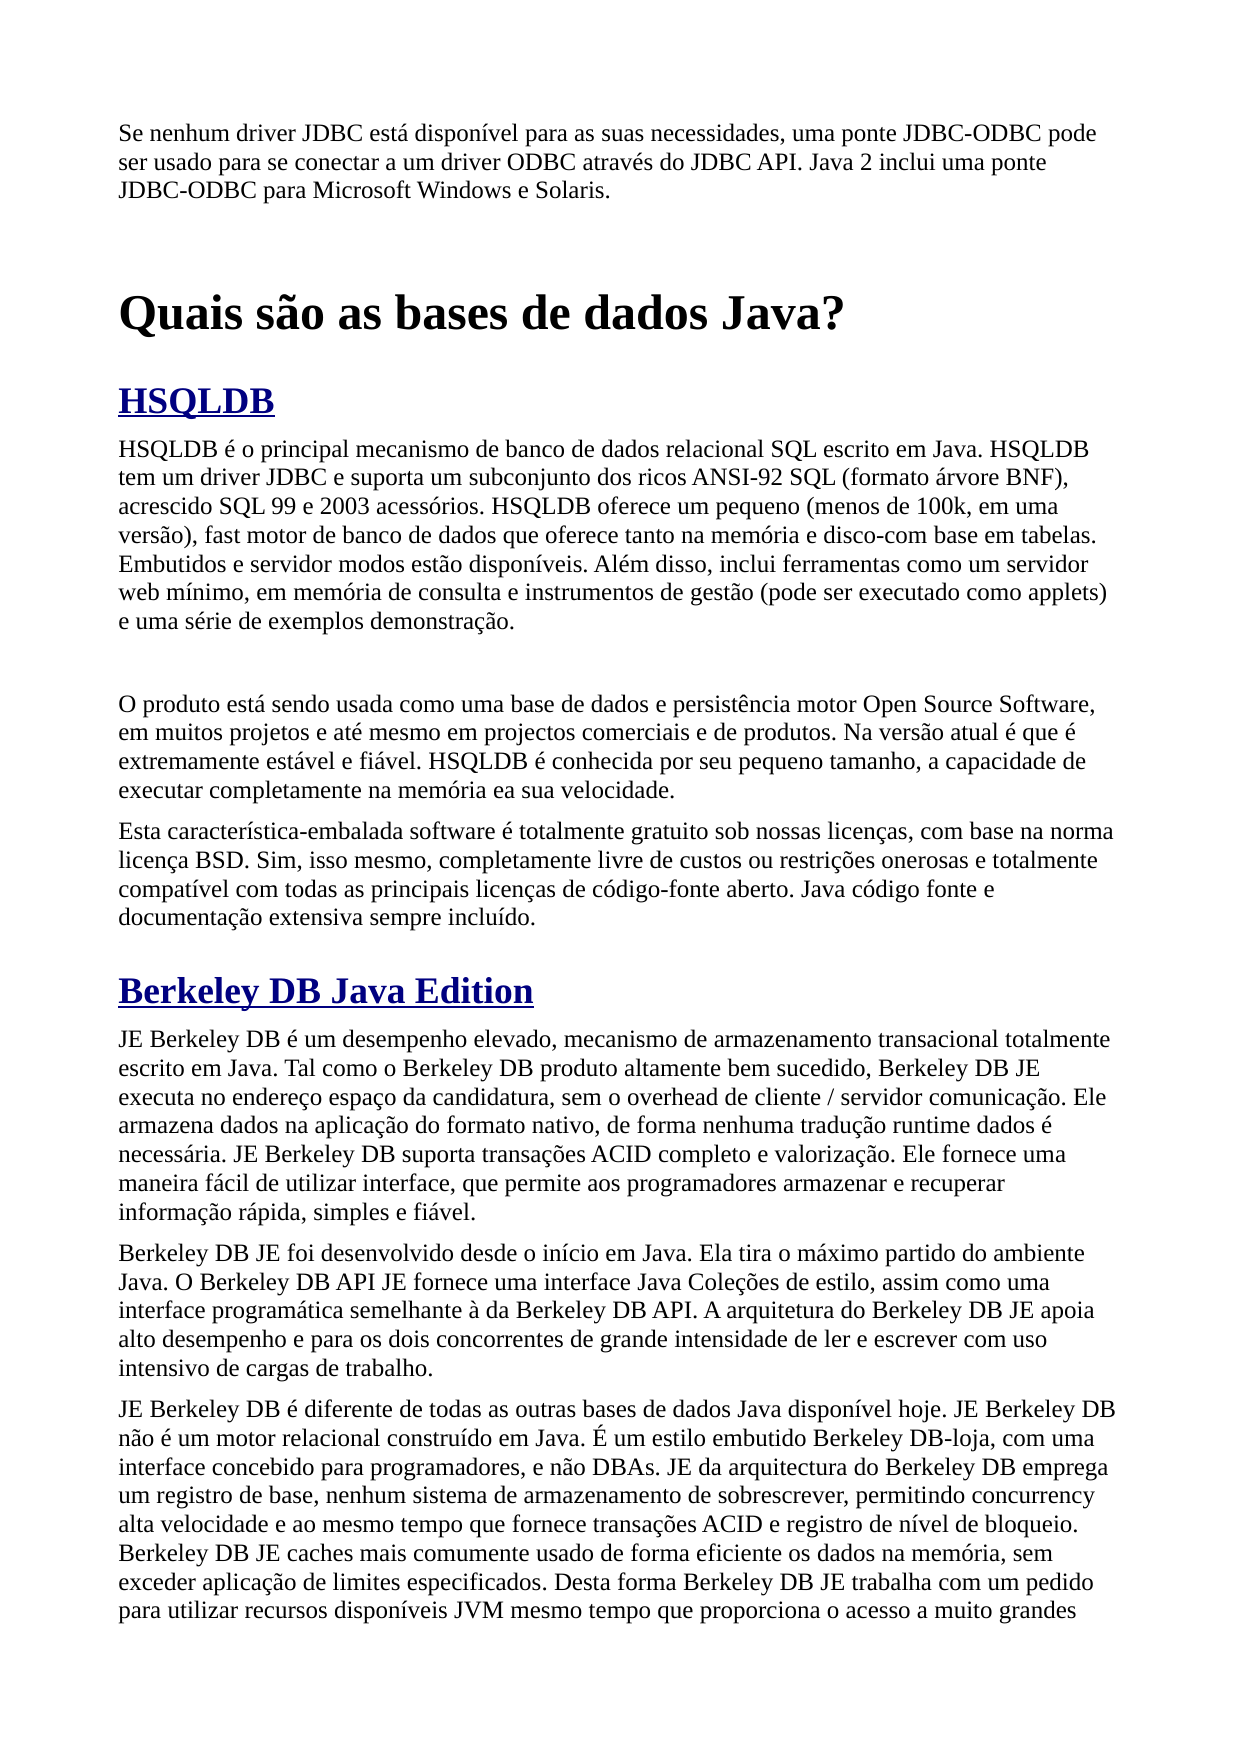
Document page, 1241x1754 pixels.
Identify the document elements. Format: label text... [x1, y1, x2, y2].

text O produto está sendo usada como uma base de dados e persistência motor Open Source Software, em muitos projetos e até mesmo em projectos comerciais e de produtos. Na versão atual é que é extremamente estável e fiável. HSQLDB é conhecida por seu pequeno tamanho, a capacidade de executar completamente na memória ea sua velocidade. [118, 689, 1122, 804]
text JE Berkeley DB é diferente de todas as outras bases de dados Java disponível hoje. JE Berkeley DB não é um motor relacional construído em Java. É um estilo embutido Berkeley DB-loja, com uma interface concebido para programadores, e não DBAs. JE da arquitectura do Berkeley DB emprega um registro de base, nenhum sistema de armazenamento de sobrescrever, permitindo concurrency alta velocidade e ao mesmo tempo que fornece transações ACID e registro de nível de bloqueio. Berkeley DB JE caches mais comumente usado de forma eficiente os dados na memória, sem exceder aplicação de limites especificados. Desta forma Berkeley DB JE trabalha com um pedido para utilizar recursos disponíveis JVM mesmo tempo que proporciona o acesso a muito grandes [118, 1394, 1122, 1624]
text HSQLDB é o principal mecanismo de banco de dados relacional SQL escrito em Java. HSQLDB tem um driver JDBC e suporta um subconjunto dos ricos ANSI-92 SQL (formato árvore BNF), acrescido SQL 99 e 2003 acessórios. HSQLDB oferece um pequeno (menos de 100k, em uma versão), fast motor de banco de dados que oferece tanto na memória e disco-com base em tabelas. Embutidos e servidor modos estão disponíveis. Além disso, inclui ferramentas como um servidor web mínimo, em memória de consulta e instrumentos de gestão (pode ser executado como applets) e uma série de exemplos demonstração. [118, 434, 1122, 635]
text Se nenhum driver JDBC está disponível para as suas necessidades, uma ponte JDBC-ODBC pode ser usado para se conectar a um driver ODBC através do JDBC API. Java 2 inclui uma ponte JDBC-ODBC para Microsoft Windows e Solaris. [118, 118, 1122, 204]
subtitle Berkeley DB Java Edition [118, 969, 1122, 1012]
text Berkeley DB JE foi desenvolvido desde o início em Java. Ela tira o máximo partido do ambiente Java. O Berkeley DB API JE fornece uma interface Java Coleções de estilo, assim como uma interface programática semelhante à da Berkeley DB API. A arquitetura do Berkeley DB JE apoia alto desempenho e para os dois concorrentes de grande intensidade de ler e escrever com uso intensivo de cargas de trabalho. [118, 1238, 1122, 1382]
subtitle Quais são as bases de dados Java? [118, 283, 1122, 341]
text JE Berkeley DB é um desempenho elevado, mecanismo de armazenamento transacional totalmente escrito em Java. Tal como o Berkeley DB produto altamente bem sucedido, Berkeley DB JE executa no endereço espaço da candidatura, sem o overhead de cliente / servidor comunicação. Ele armazena dados na aplicação do formato nativo, de forma nenhuma tradução runtime dados é necessária. JE Berkeley DB suporta transações ACID completo e valorização. Ele fornece uma maneira fácil de utilizar interface, que permite aos programadores armazenar e recuperar informação rápida, simples e fiável. [118, 1024, 1122, 1226]
text Esta característica-embalada software é totalmente gratuito sob nossas licenças, com base na norma licença BSD. Sim, isso mesmo, completamente livre de custos ou restrições onerosas e totalmente compatível com todas as principais licenças de código-fonte aberto. Java código fonte e documentação extensiva sempre incluído. [118, 816, 1122, 931]
subtitle HSQLDB [118, 378, 1122, 421]
